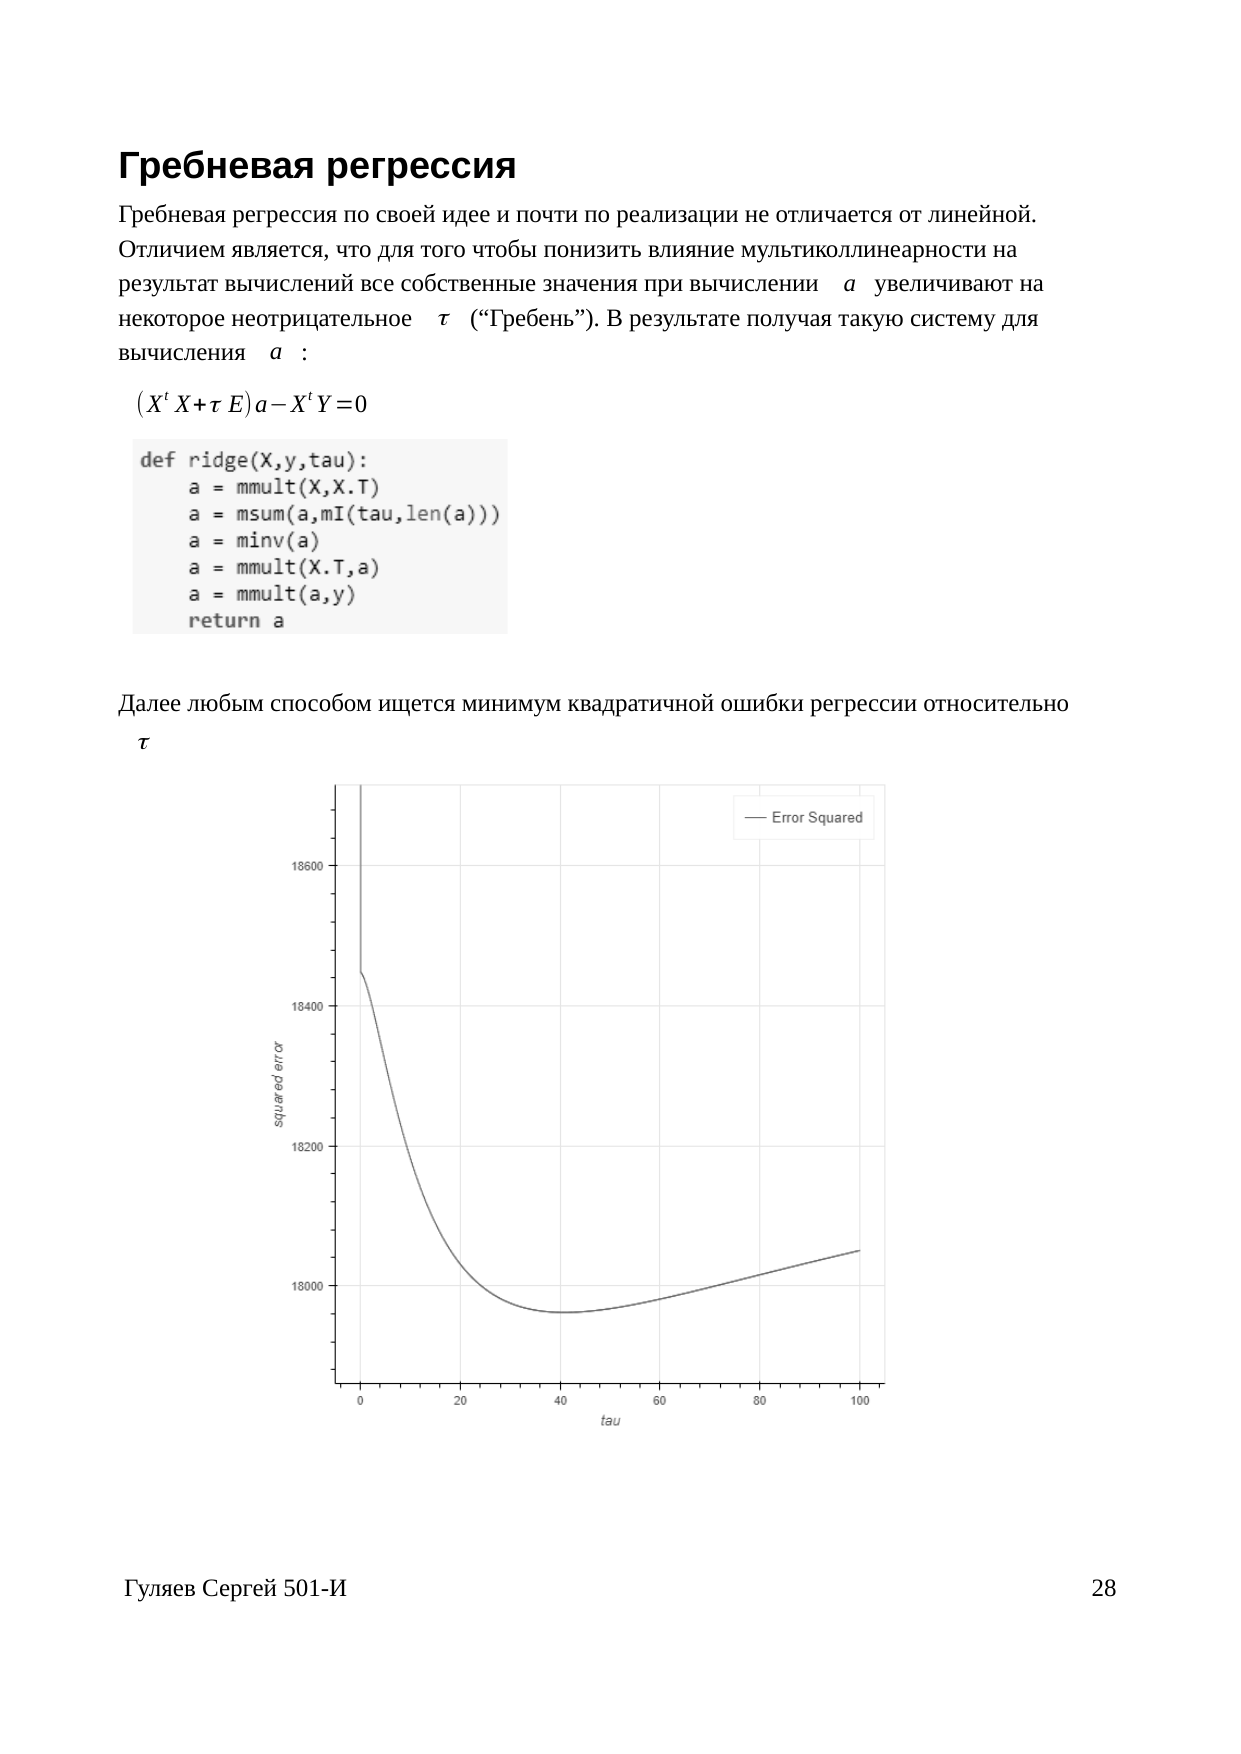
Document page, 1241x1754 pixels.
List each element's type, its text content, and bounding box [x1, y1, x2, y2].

subtitle Гребневая регрессия [118, 143, 1122, 187]
picture [264, 779, 917, 1432]
text Далее любым способом ищется минимум квадратичной ошибки регрессии относительно [118, 688, 1122, 717]
picture [132, 439, 508, 634]
text Гребневая регрессия по своей идее и почти по реализации не отличается от линейной. Отличием является, что для того чтобы понизить влияние мультиколлинеарности на результат вычислений все собственные значения при вычислении увеличивают на некоторое неотрицательное (“Гребень”). В результате получая такую систему для вычисления : [118, 199, 1122, 366]
